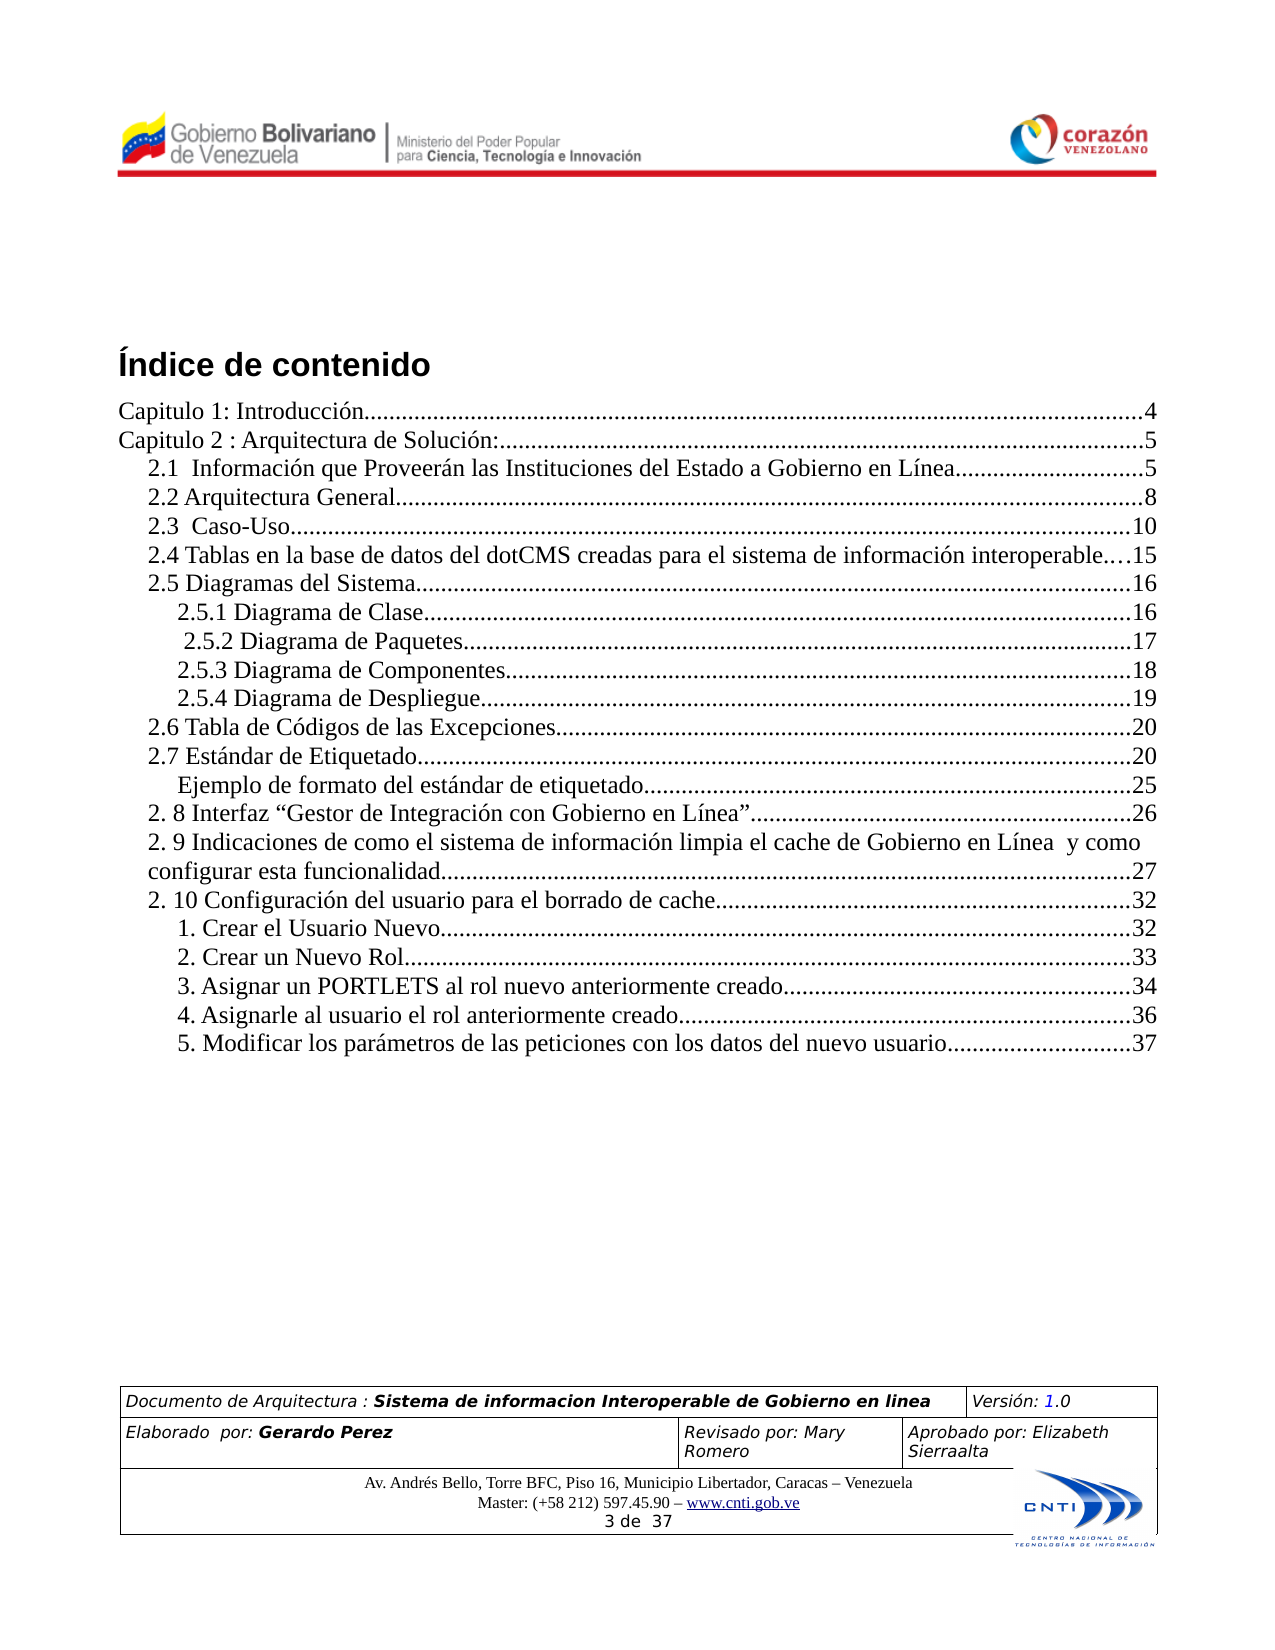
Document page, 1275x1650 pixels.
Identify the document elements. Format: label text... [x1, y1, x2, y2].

text 2.5.2 Diagrama de Paquetes 17 [177, 626, 1157, 655]
text 2.5 Diagramas del Sistema 16 [148, 568, 1157, 597]
text Ejemplo de formato del estándar de etiquetado 25 [177, 770, 1157, 798]
text 3. Asignar un PORTLETS al rol nuevo anteriormente creado 34 [177, 971, 1157, 1000]
text 2.7 Estándar de Etiquetado 20 [148, 741, 1157, 770]
text 2.4 Tablas en la base de datos del dotCMS creadas para el sistema de información interoperable. 15 [148, 540, 1157, 568]
text 2.3 Caso-Uso 10 [148, 511, 1157, 540]
text 2.2 Arquitectura General 8 [148, 482, 1157, 511]
text Capitulo 2 : Arquitectura de Solución: 5 [118, 425, 1157, 453]
text 2. Crear un Nuevo Rol 33 [177, 942, 1157, 971]
text 2.5.1 Diagrama de Clase 16 [177, 597, 1157, 626]
text Capitulo 1: Introducción 4 [118, 396, 1157, 425]
text 4. Asignarle al usuario el rol anteriormente creado. 36 [177, 1000, 1157, 1028]
text 2.1 Información que Proveerán las Instituciones del Estado a Gobierno en Línea 5 [148, 453, 1157, 482]
text 2. 8 Interfaz “Gestor de Integración con Gobierno en Línea” 26 [148, 798, 1157, 827]
text 2.6 Tabla de Códigos de las Excepciones 20 [148, 712, 1157, 741]
text 2.5.4 Diagrama de Despliegue 19 [177, 683, 1157, 712]
picture [117, 107, 1157, 177]
text 1. Crear el Usuario Nuevo 32 [177, 913, 1157, 942]
picture [1013, 1468, 1156, 1548]
text 2. 9 Indicaciones de como el sistema de información limpia el cache de Gobierno en Línea y como configurar esta funcionalidad. 27 [148, 827, 1157, 885]
text 2. 10 Configuración del usuario para el borrado de cache 32 [148, 885, 1157, 913]
subtitle Índice de contenido [118, 345, 1157, 383]
text 2.5.3 Diagrama de Componentes 18 [177, 655, 1157, 683]
text 5. Modificar los parámetros de las peticiones con los datos del nuevo usuario 37 [177, 1028, 1157, 1057]
